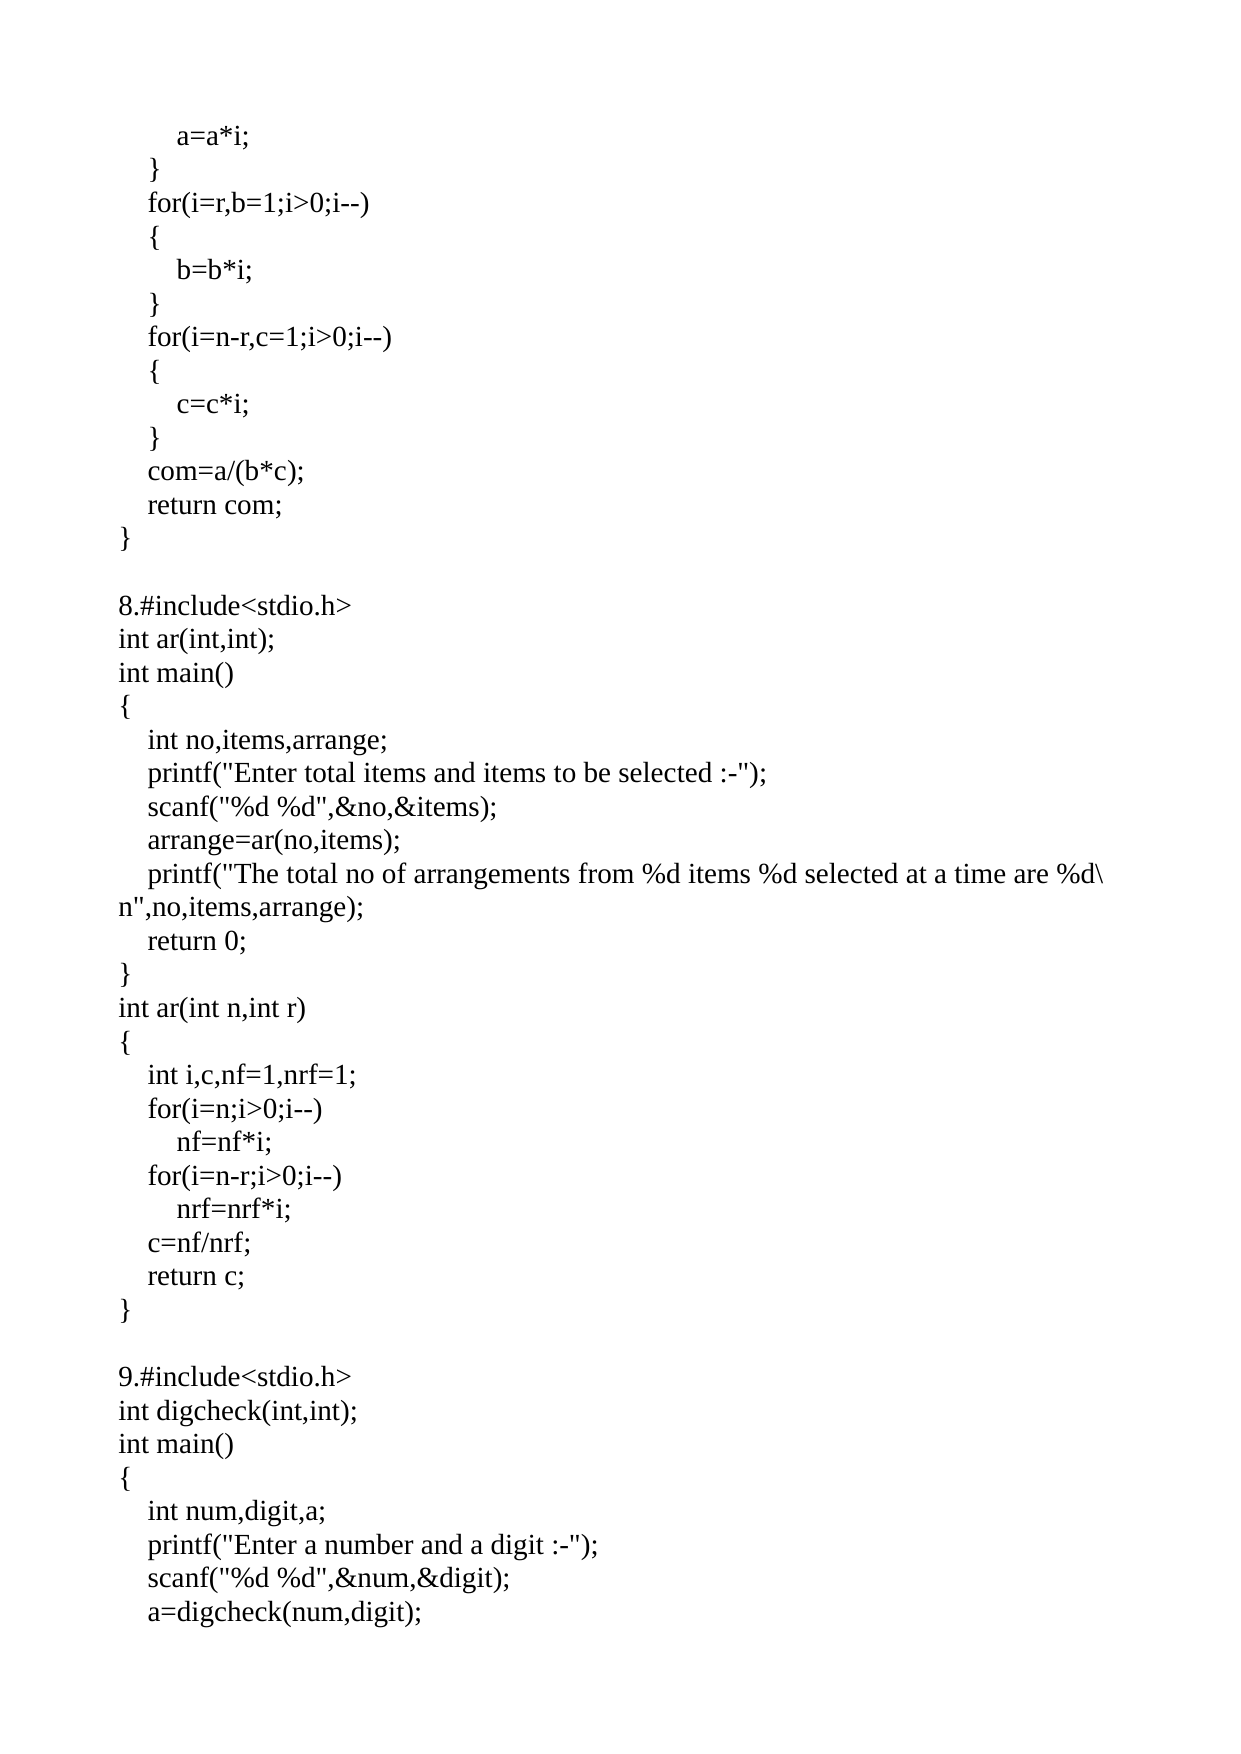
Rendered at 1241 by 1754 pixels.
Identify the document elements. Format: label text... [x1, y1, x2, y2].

text } [118, 152, 1122, 185]
text } [118, 420, 1122, 453]
text c=nf/nrf; [118, 1225, 1122, 1258]
text scanf("%d %d",&no,&items); [118, 789, 1122, 822]
text return c; [118, 1258, 1122, 1292]
text return 0; [118, 923, 1122, 957]
text for(i=n-r;i>0;i--) [118, 1158, 1122, 1191]
text { [118, 688, 1122, 722]
text printf("Enter a number and a digit :-"); [118, 1527, 1122, 1560]
text } [118, 286, 1122, 319]
text b=b*i; [118, 252, 1122, 286]
text int main() [118, 1426, 1122, 1460]
text nf=nf*i; [118, 1124, 1122, 1158]
text a=digcheck(num,digit); [118, 1594, 1122, 1627]
text for(i=n;i>0;i--) [118, 1091, 1122, 1124]
text printf("The total no of arrangements from %d items %d selected at a time are %d\n",no,items,arrange); [118, 856, 1122, 923]
text int digcheck(int,int); [118, 1393, 1122, 1426]
text scanf("%d %d",&num,&digit); [118, 1560, 1122, 1594]
text int ar(int,int); [118, 621, 1122, 655]
text int num,digit,a; [118, 1493, 1122, 1527]
text arrange=ar(no,items); [118, 822, 1122, 856]
text } [118, 1292, 1122, 1326]
text int no,items,arrange; [118, 722, 1122, 755]
text printf("Enter total items and items to be selected :-"); [118, 755, 1122, 789]
text int ar(int n,int r) [118, 990, 1122, 1024]
text nrf=nrf*i; [118, 1191, 1122, 1225]
text c=c*i; [118, 386, 1122, 420]
text 8.#include<stdio.h> [118, 588, 1122, 621]
text } [118, 957, 1122, 990]
text for(i=r,b=1;i>0;i--) [118, 185, 1122, 219]
text a=a*i; [118, 118, 1122, 152]
text return com; [118, 487, 1122, 521]
text { [118, 1460, 1122, 1493]
text { [118, 353, 1122, 386]
text 9.#include<stdio.h> [118, 1359, 1122, 1393]
text com=a/(b*c); [118, 453, 1122, 487]
text int i,c,nf=1,nrf=1; [118, 1057, 1122, 1091]
text { [118, 219, 1122, 252]
text { [118, 1024, 1122, 1057]
text int main() [118, 655, 1122, 688]
text for(i=n-r,c=1;i>0;i--) [118, 319, 1122, 353]
text } [118, 521, 1122, 554]
